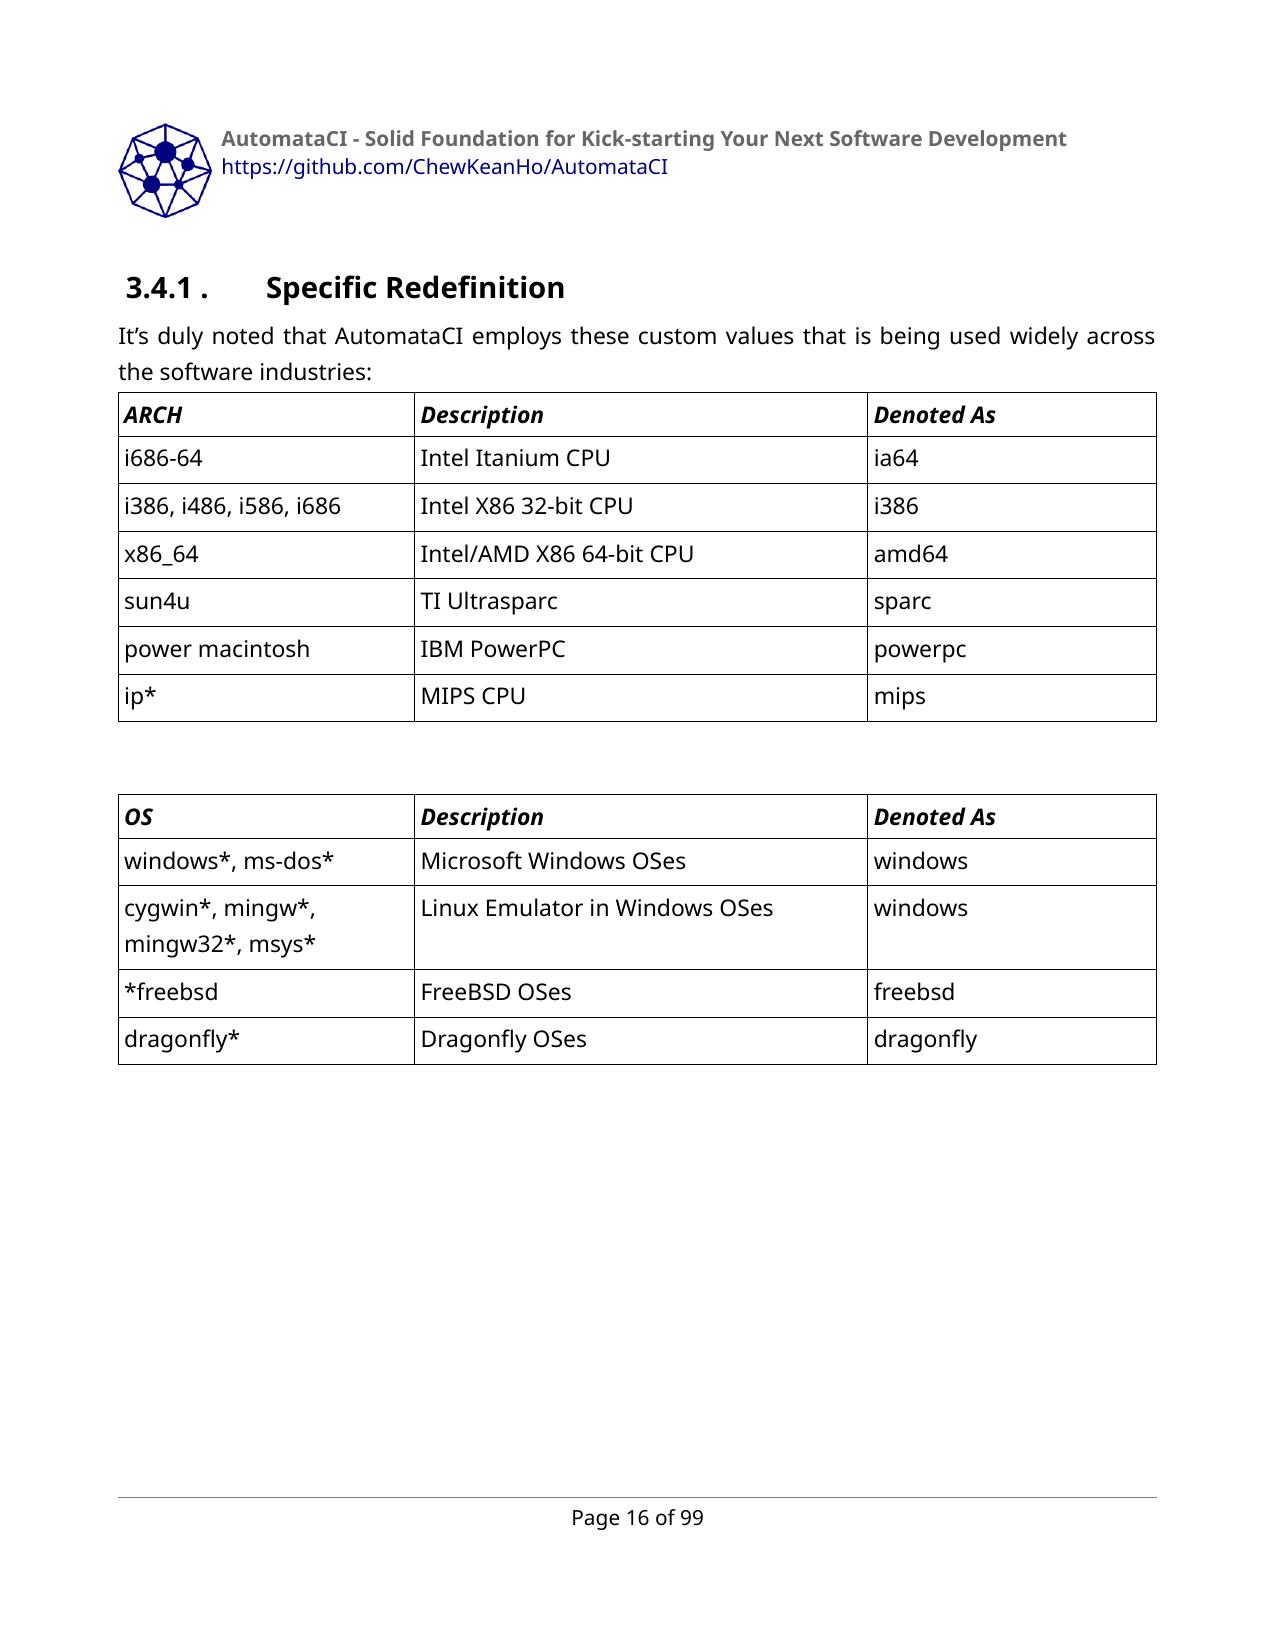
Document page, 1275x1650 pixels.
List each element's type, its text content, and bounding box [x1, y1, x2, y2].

table_cell Intel X86 32-bit CPU [415, 484, 867, 531]
table_cell Microsoft Windows OSes [415, 839, 867, 885]
table_cell i686-64 [119, 437, 414, 483]
table_cell Intel Itanium CPU [415, 437, 867, 483]
table_cell IBM PowerPC [415, 627, 867, 673]
table_cell powerpc [868, 627, 1156, 673]
table_header Description [415, 393, 867, 436]
table_header Denoted As [868, 795, 1156, 838]
table_cell i386, i486, i586, i686 [119, 484, 414, 531]
table_cell i386 [868, 484, 1156, 531]
subtitle Specific Redefinition [118, 267, 1157, 307]
table_cell windows [868, 839, 1156, 885]
table_header Denoted As [868, 393, 1156, 436]
table_cell windows*, ms-dos* [119, 839, 414, 885]
table_cell power macintosh [119, 627, 414, 673]
table_cell TI Ultrasparc [415, 579, 867, 626]
table_header ARCH [119, 393, 414, 436]
table_cell ia64 [868, 437, 1156, 483]
table_cell x86_64 [119, 532, 414, 578]
table_cell MIPS CPU [415, 675, 867, 721]
picture [118, 123, 212, 218]
table_cell Linux Emulator in Windows OSes [415, 886, 867, 969]
table_cell FreeBSD OSes [415, 970, 867, 1017]
table_header Description [415, 795, 867, 838]
table_cell *freebsd [119, 970, 414, 1017]
table_cell freebsd [868, 970, 1156, 1017]
table_cell dragonfly* [119, 1018, 414, 1064]
table_cell sun4u [119, 579, 414, 626]
table_cell sparc [868, 579, 1156, 626]
table_cell ip* [119, 675, 414, 721]
table_header OS [119, 795, 414, 838]
table_cell dragonfly [868, 1018, 1156, 1064]
table_cell mips [868, 675, 1156, 721]
table_cell Intel/AMD X86 64-bit CPU [415, 532, 867, 578]
table_cell Dragonfly OSes [415, 1018, 867, 1064]
table_cell amd64 [868, 532, 1156, 578]
table_cell windows [868, 886, 1156, 969]
text It’s duly noted that AutomataCI employs these custom values that is being used widely across the software industries: [118, 320, 1157, 387]
table_cell cygwin*, mingw*, mingw32*, msys* [119, 886, 414, 969]
